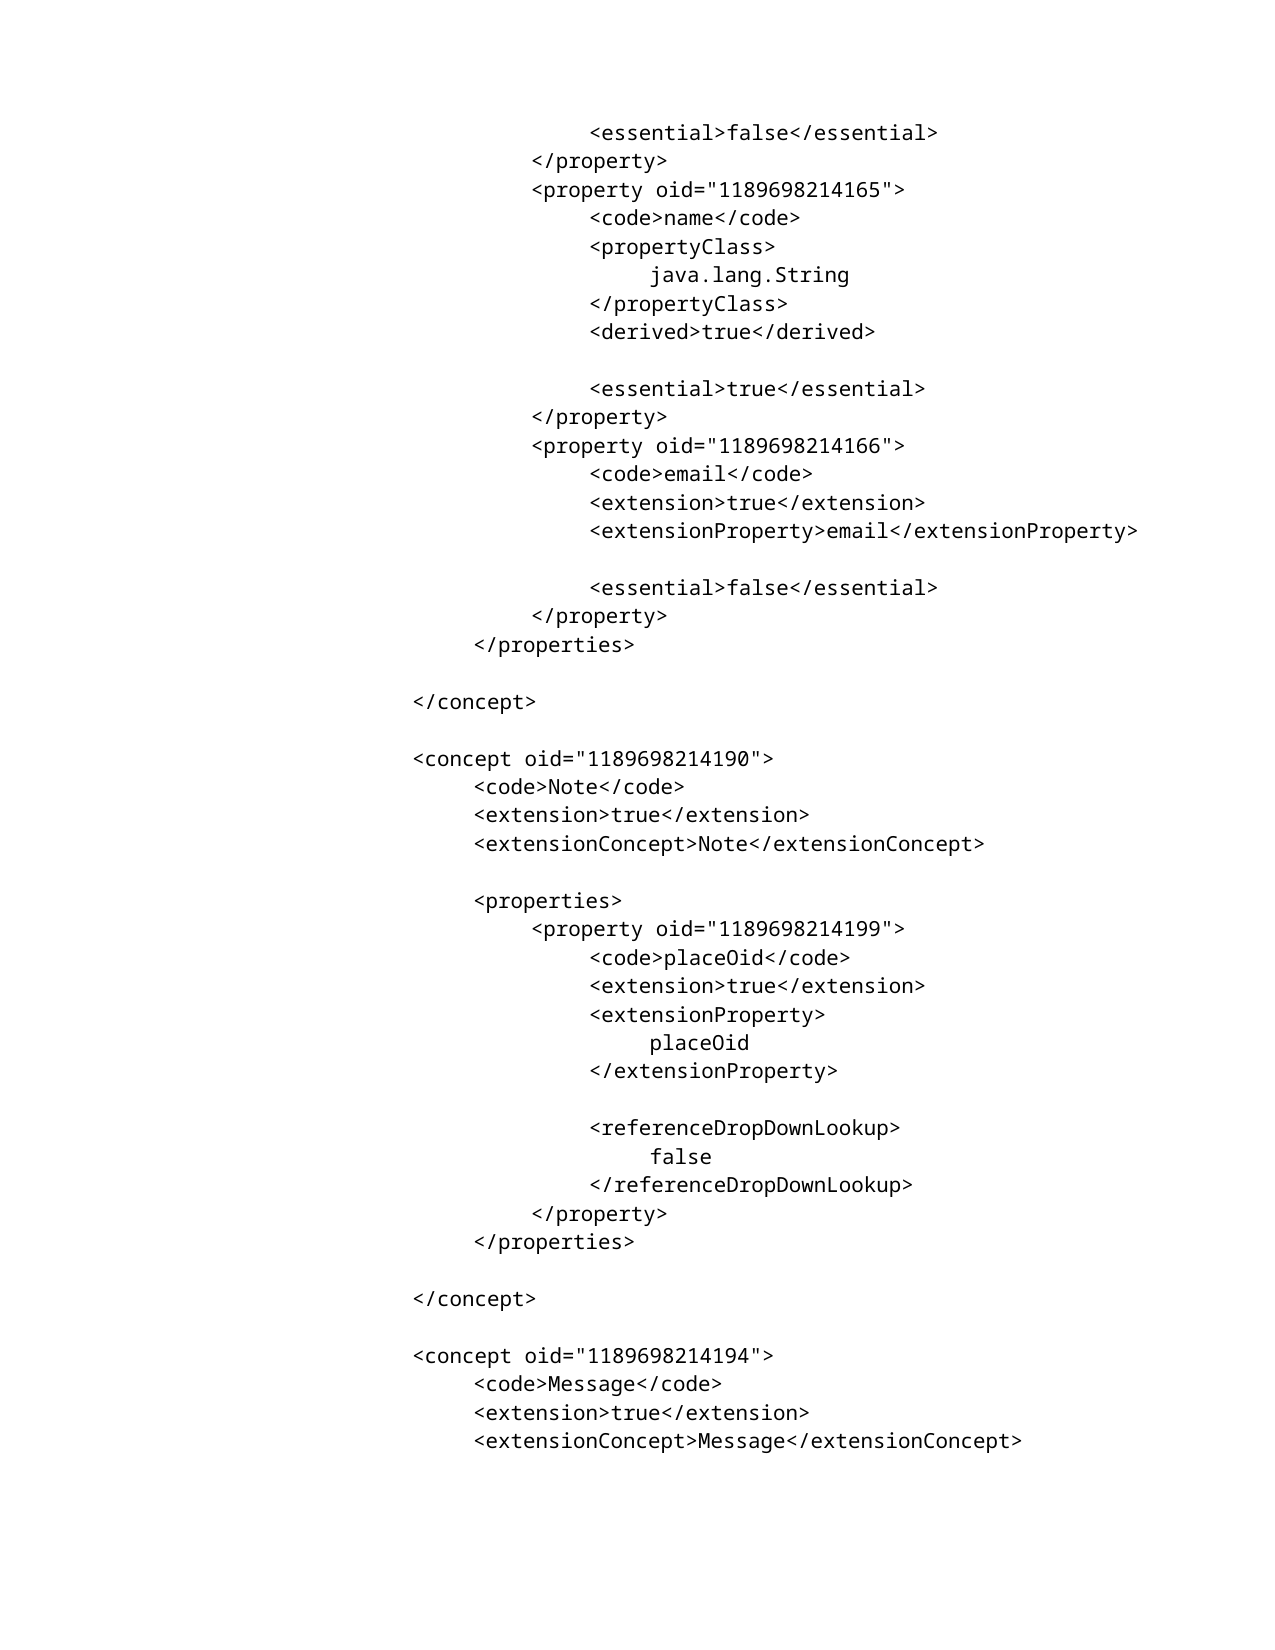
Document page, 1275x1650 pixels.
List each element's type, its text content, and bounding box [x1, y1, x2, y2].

text <derived>true</derived> [118, 317, 1157, 346]
text <extension>true</extension> [118, 488, 1157, 516]
text java.lang.String [118, 260, 1157, 289]
text <extension>true</extension> [118, 801, 1157, 829]
text </propertyClass> [118, 289, 1157, 317]
text placeOid [118, 1028, 1157, 1057]
text </extensionProperty> [118, 1057, 1157, 1085]
text <properties> [118, 886, 1157, 914]
text <extension>true</extension> [118, 1398, 1157, 1426]
text <extensionConcept>Note</extensionConcept> [118, 829, 1157, 857]
text </concept> [118, 1284, 1157, 1312]
text </property> [118, 147, 1157, 175]
text <extensionConcept>Message</extensionConcept> [118, 1426, 1157, 1455]
text <extension>true</extension> [118, 971, 1157, 1000]
text false [118, 1142, 1157, 1170]
text </property> [118, 402, 1157, 431]
text </property> [118, 1199, 1157, 1227]
text <code>email</code> [118, 459, 1157, 488]
text </properties> [118, 1227, 1157, 1256]
text <essential>true</essential> [118, 374, 1157, 402]
text <property oid="1189698214166"> [118, 431, 1157, 459]
text <concept oid="1189698214190"> [118, 744, 1157, 772]
text <property oid="1189698214165"> [118, 175, 1157, 203]
text <code>placeOid</code> [118, 943, 1157, 971]
text <code>Message</code> [118, 1369, 1157, 1398]
text </concept> [118, 687, 1157, 715]
text <propertyClass> [118, 232, 1157, 260]
text </property> [118, 602, 1157, 630]
text <concept oid="1189698214194"> [118, 1341, 1157, 1369]
text <referenceDropDownLookup> [118, 1113, 1157, 1142]
text <essential>false</essential> [118, 118, 1157, 147]
text <extensionProperty>email</extensionProperty> [118, 516, 1157, 545]
text <essential>false</essential> [118, 573, 1157, 602]
text <code>name</code> [118, 203, 1157, 232]
text <code>Note</code> [118, 772, 1157, 801]
text </properties> [118, 630, 1157, 658]
text </referenceDropDownLookup> [118, 1170, 1157, 1199]
text <extensionProperty> [118, 1000, 1157, 1028]
text <property oid="1189698214199"> [118, 914, 1157, 943]
